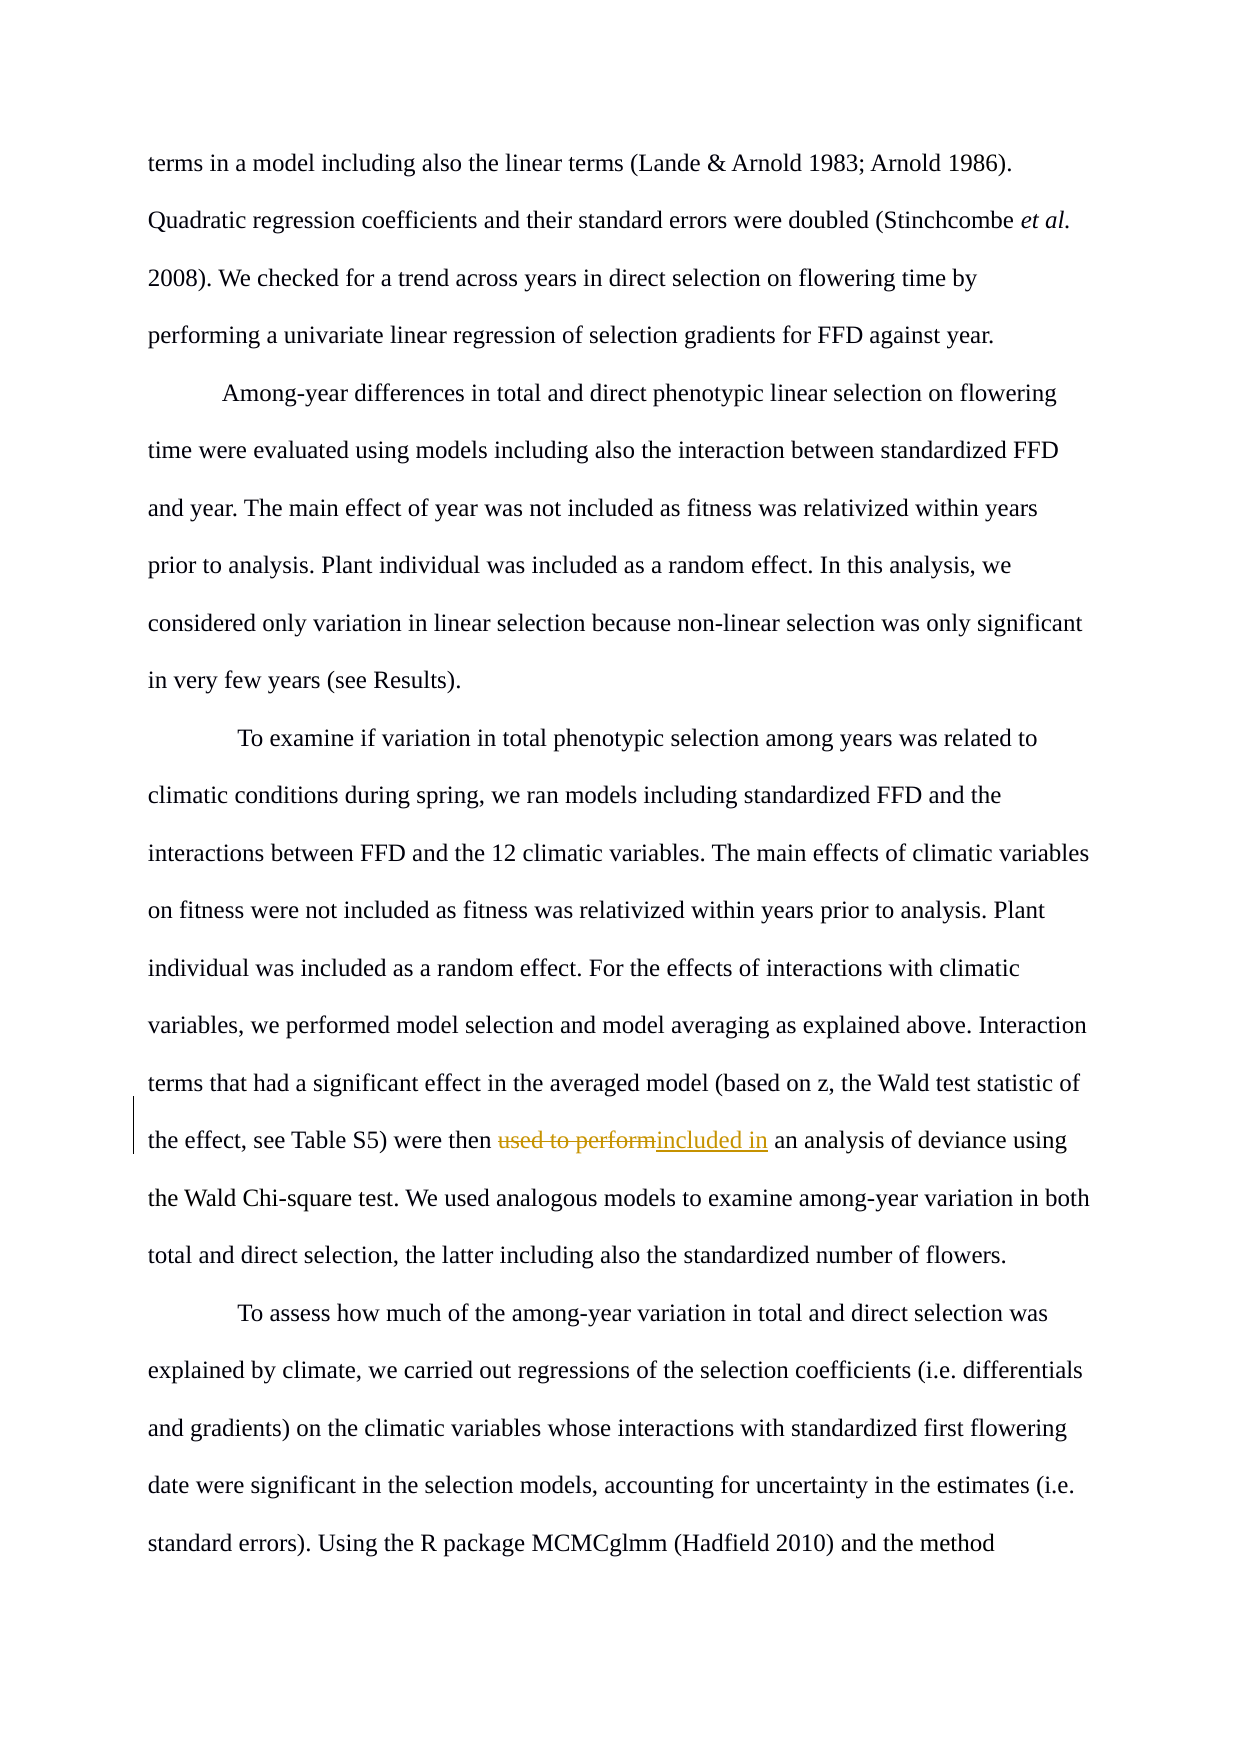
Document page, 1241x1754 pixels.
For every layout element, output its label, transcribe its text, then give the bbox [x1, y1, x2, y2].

text To assess how much of the among-year variation in total and direct selection was explained by climate, we carried out regressions of the selection coefficients (i.e. differentials and gradients) on the climatic variables whose interactions with standardized first flowering date were significant in the selection models, accounting for uncertainty in the estimates (i.e. standard errors). Using the R package MCMCglmm (Hadfield 2010) and the method [148, 1298, 1092, 1556]
text Among-year differences in total and direct phenotypic linear selection on flowering time were evaluated using models including also the interaction between standardized FFD and year. The main effect of year was not included as fitness was relativized within years prior to analysis. Plant individual was included as a random effect. In this analysis, we considered only variation in linear selection because non-linear selection was only significant in very few years (see Results). [148, 378, 1092, 694]
text To examine if variation in total phenotypic selection among years was related to climatic conditions during spring, we ran models including standardized FFD and the interactions between FFD and the 12 climatic variables. The main effects of climatic variables on fitness were not included as fitness was relativized within years prior to analysis. Plant individual was included as a random effect. For the effects of interactions with climatic variables, we performed model selection and model averaging as explained above. Interaction terms that had a significant effect in the averaged model (based on z, the Wald test statistic of the effect, see Table S5) were then included in an analysis of deviance using the Wald Chi-square test. We used analogous models to examine among-year variation in both total and direct selection, the latter including also the standardized number of flowers. [148, 723, 1092, 1269]
text terms in a model including also the linear terms (Lande & Arnold 1983; Arnold 1986). Quadratic regression coefficients and their standard errors were doubled (Stinchcombe et al. 2008). We checked for a trend across years in direct selection on flowering time by performing a univariate linear regression of selection gradients for FFD against year. [148, 148, 1092, 349]
